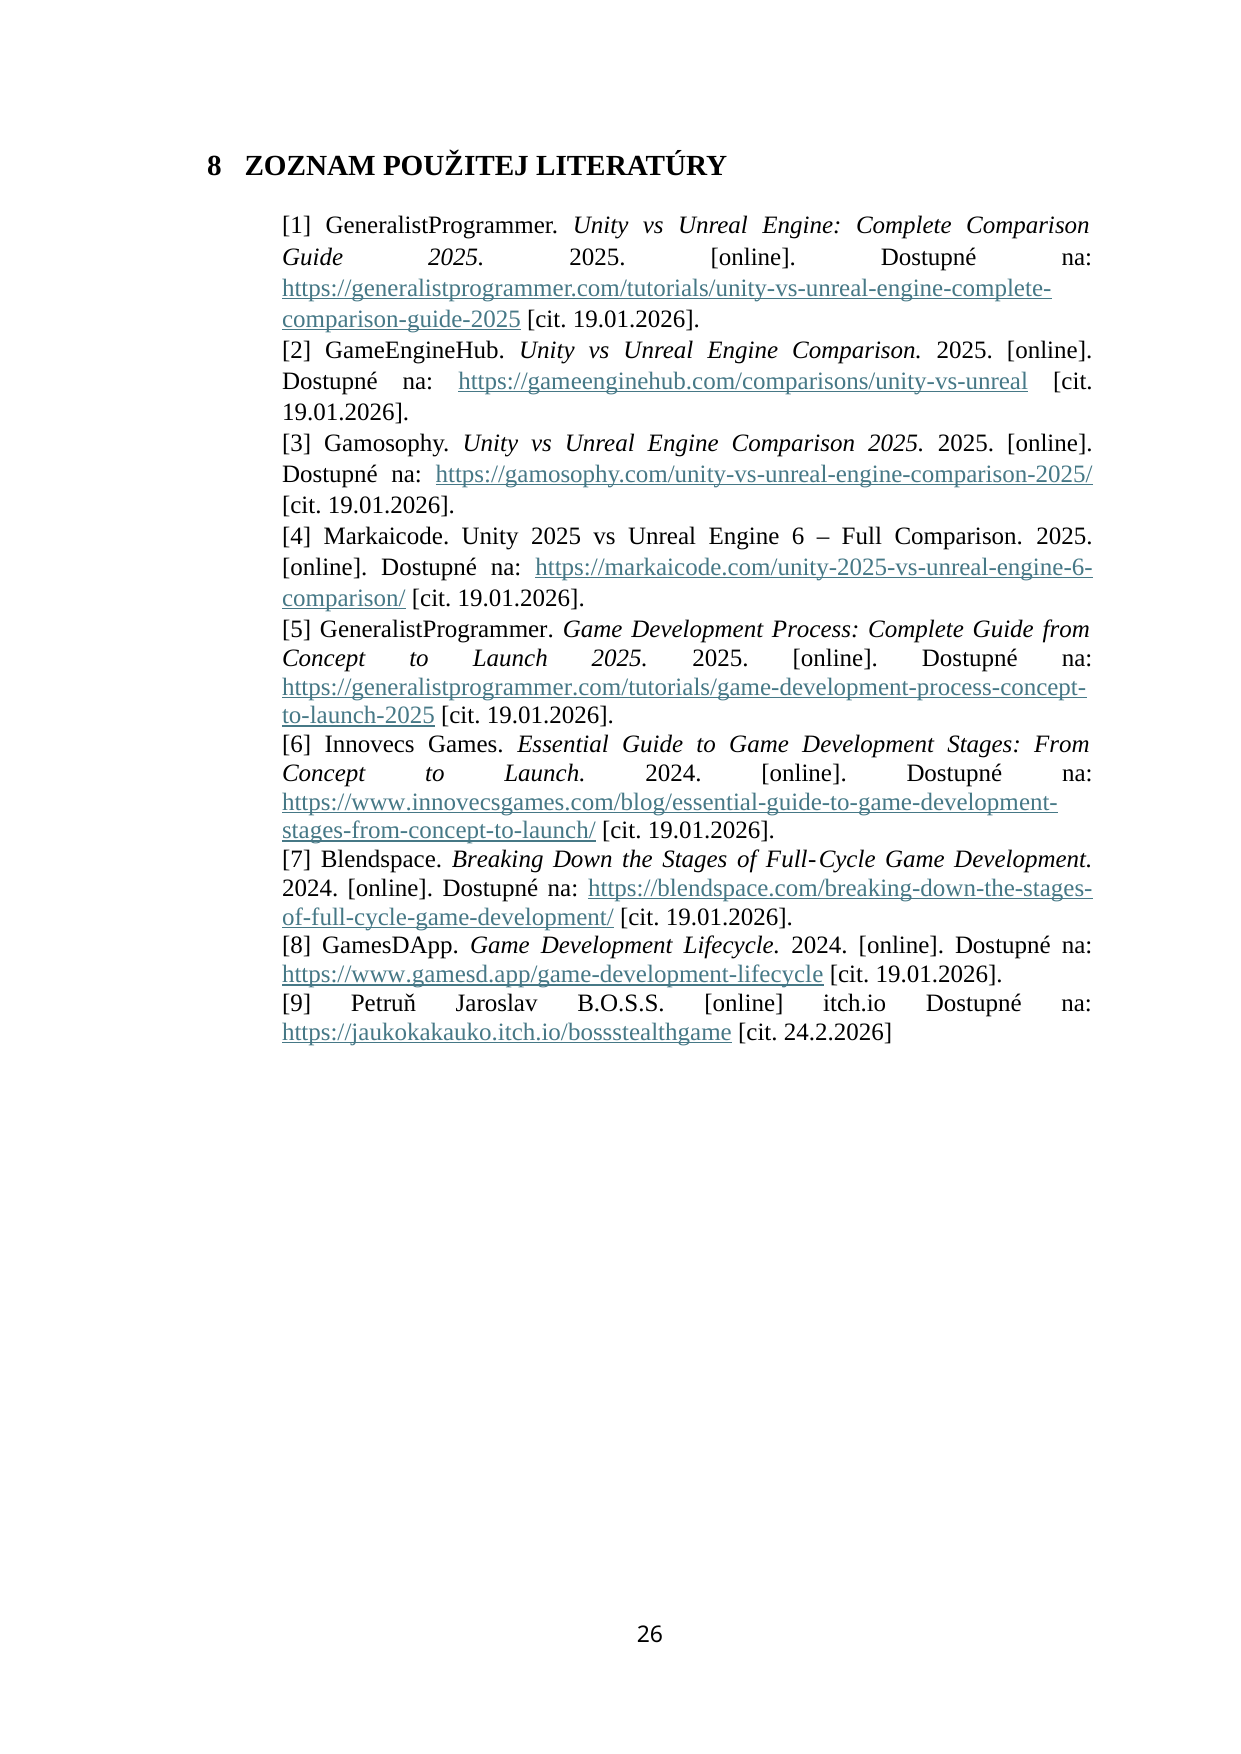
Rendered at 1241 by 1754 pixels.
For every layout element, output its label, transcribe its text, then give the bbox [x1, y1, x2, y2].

list [4] Markaicode. Unity 2025 vs Unreal Engine 6 – Full Comparison. 2025. [online]. Dostupné na: https://markaicode.com/unity-2025-vs-unreal-engine-6-comparison/ [cit. 19.01.2026]. [244, 521, 1092, 612]
list [7] Blendspace. Breaking Down the Stages of Full‑Cycle Game Development. 2024. [online]. Dostupné na: https://blendspace.com/breaking-down-the-stages-of-full-cycle-game-development/ [cit. 19.01.2026]. [244, 844, 1092, 930]
list [3] Gamosophy. Unity vs Unreal Engine Comparison 2025. 2025. [online]. Dostupné na: https://gamosophy.com/unity-vs-unreal-engine-comparison-2025/ [cit. 19.01.2026]. [244, 428, 1092, 519]
list [1] GeneralistProgrammer. Unity vs Unreal Engine: Complete Comparison Guide 2025. 2025. [online]. Dostupné na: https://generalistprogrammer.com/tutorials/unity-vs-unreal-engine-complete-comparison-guide-2025 [cit. 19.01.2026]. [244, 211, 1092, 332]
list [5] GeneralistProgrammer. Game Development Process: Complete Guide from Concept to Launch 2025. 2025. [online]. Dostupné na: https://generalistprogrammer.com/tutorials/game-development-process-concept-to-launch-2025 [cit. 19.01.2026]. [244, 614, 1092, 729]
list [2] GameEngineHub. Unity vs Unreal Engine Comparison. 2025. [online]. Dostupné na: https://gameenginehub.com/comparisons/unity-vs-unreal [cit. 19.01.2026]. [244, 335, 1092, 426]
list [6] Innovecs Games. Essential Guide to Game Development Stages: From Concept to Launch. 2024. [online]. Dostupné na: https://www.innovecsgames.com/blog/essential-guide-to-game-development-stages-from-concept-to-launch/ [cit. 19.01.2026]. [244, 729, 1092, 844]
subtitle Zoznam použitej literatúry [207, 148, 1092, 181]
list [8] GamesDApp. Game Development Lifecycle. 2024. [online]. Dostupné na: https://www.gamesd.app/game-development-lifecycle [cit. 19.01.2026]. [244, 930, 1092, 988]
list [9] Petruň Jaroslav B.O.S.S. [online] itch.io Dostupné na: https://jaukokakauko.itch.io/bossstealthgame [cit. 24.2.2026] [244, 988, 1092, 1045]
